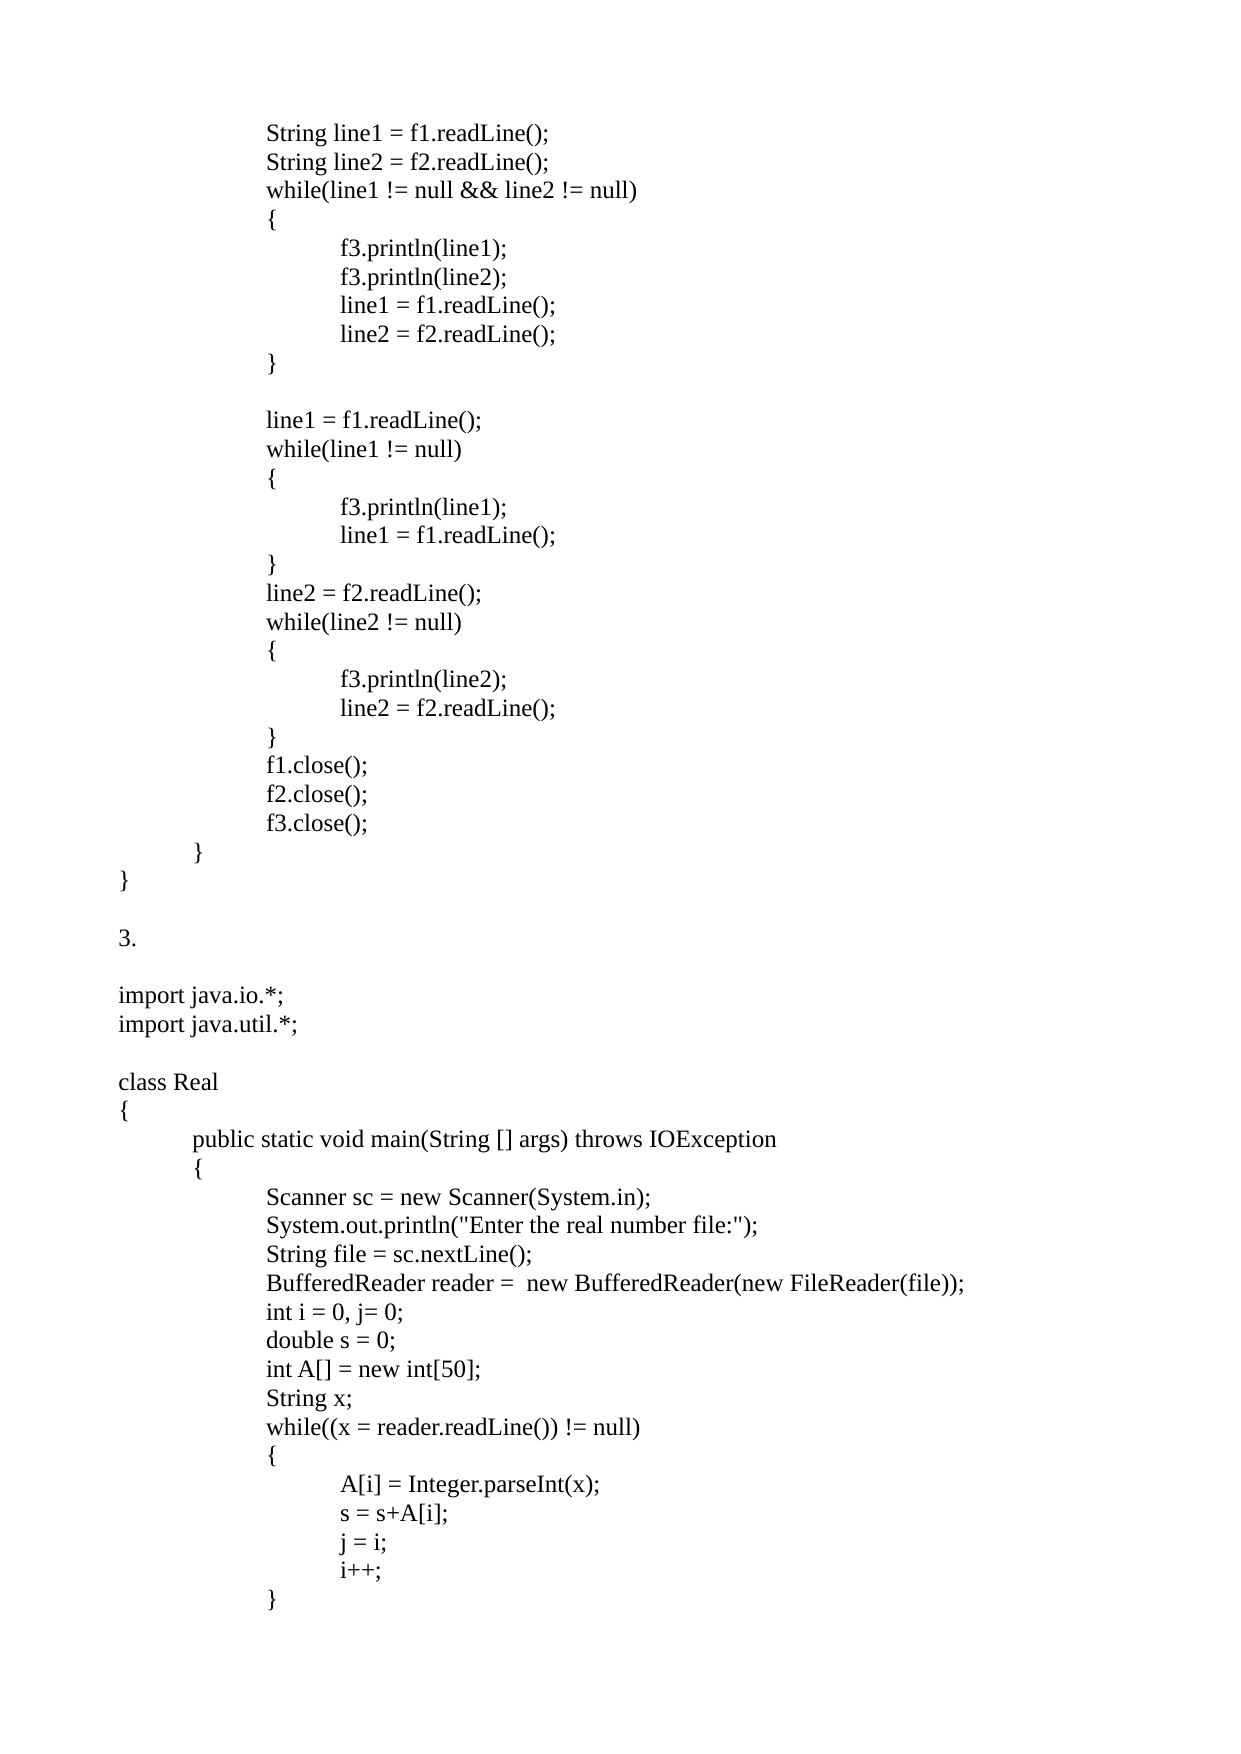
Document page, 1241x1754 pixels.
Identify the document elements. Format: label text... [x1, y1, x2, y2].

text 3. [118, 923, 1122, 952]
text { [118, 1441, 1122, 1469]
text import java.io.*; [118, 981, 1122, 1009]
text int i = 0, j= 0; [118, 1297, 1122, 1326]
text line1 = f1.readLine(); [118, 291, 1122, 319]
text s = s+A[i]; [118, 1498, 1122, 1527]
text line2 = f2.readLine(); [118, 578, 1122, 607]
text f3.println(line2); [118, 262, 1122, 291]
text int A[] = new int[50]; [118, 1354, 1122, 1383]
text } [118, 866, 1122, 894]
text { [118, 1153, 1122, 1182]
text line1 = f1.readLine(); [118, 521, 1122, 549]
text { [118, 204, 1122, 233]
text double s = 0; [118, 1326, 1122, 1354]
text while(line1 != null && line2 != null) [118, 176, 1122, 204]
text i++; [118, 1556, 1122, 1584]
text while(line1 != null) [118, 434, 1122, 463]
text line2 = f2.readLine(); [118, 693, 1122, 722]
text line2 = f2.readLine(); [118, 319, 1122, 348]
text } [118, 1584, 1122, 1613]
text import java.util.*; [118, 1009, 1122, 1038]
text f3.println(line1); [118, 233, 1122, 262]
text { [118, 636, 1122, 664]
text { [118, 463, 1122, 492]
text f3.println(line2); [118, 664, 1122, 693]
text while((x = reader.readLine()) != null) [118, 1412, 1122, 1441]
text } [118, 348, 1122, 377]
text f2.close(); [118, 779, 1122, 808]
text class Real [118, 1067, 1122, 1096]
text String line1 = f1.readLine(); [118, 118, 1122, 147]
text A[i] = Integer.parseInt(x); [118, 1469, 1122, 1498]
text line1 = f1.readLine(); [118, 406, 1122, 434]
text j = i; [118, 1527, 1122, 1556]
text f1.close(); [118, 751, 1122, 779]
text } [118, 837, 1122, 866]
text } [118, 722, 1122, 751]
text { [118, 1096, 1122, 1124]
text public static void main(String [] args) throws IOException [118, 1124, 1122, 1153]
text String line2 = f2.readLine(); [118, 147, 1122, 176]
text f3.close(); [118, 808, 1122, 837]
text } [118, 549, 1122, 578]
text String x; [118, 1383, 1122, 1412]
text Scanner sc = new Scanner(System.in); [118, 1182, 1122, 1211]
text BufferedReader reader = new BufferedReader(new FileReader(file)); [118, 1268, 1122, 1297]
text f3.println(line1); [118, 492, 1122, 521]
text while(line2 != null) [118, 607, 1122, 636]
text System.out.println("Enter the real number file:"); [118, 1211, 1122, 1239]
text String file = sc.nextLine(); [118, 1239, 1122, 1268]
